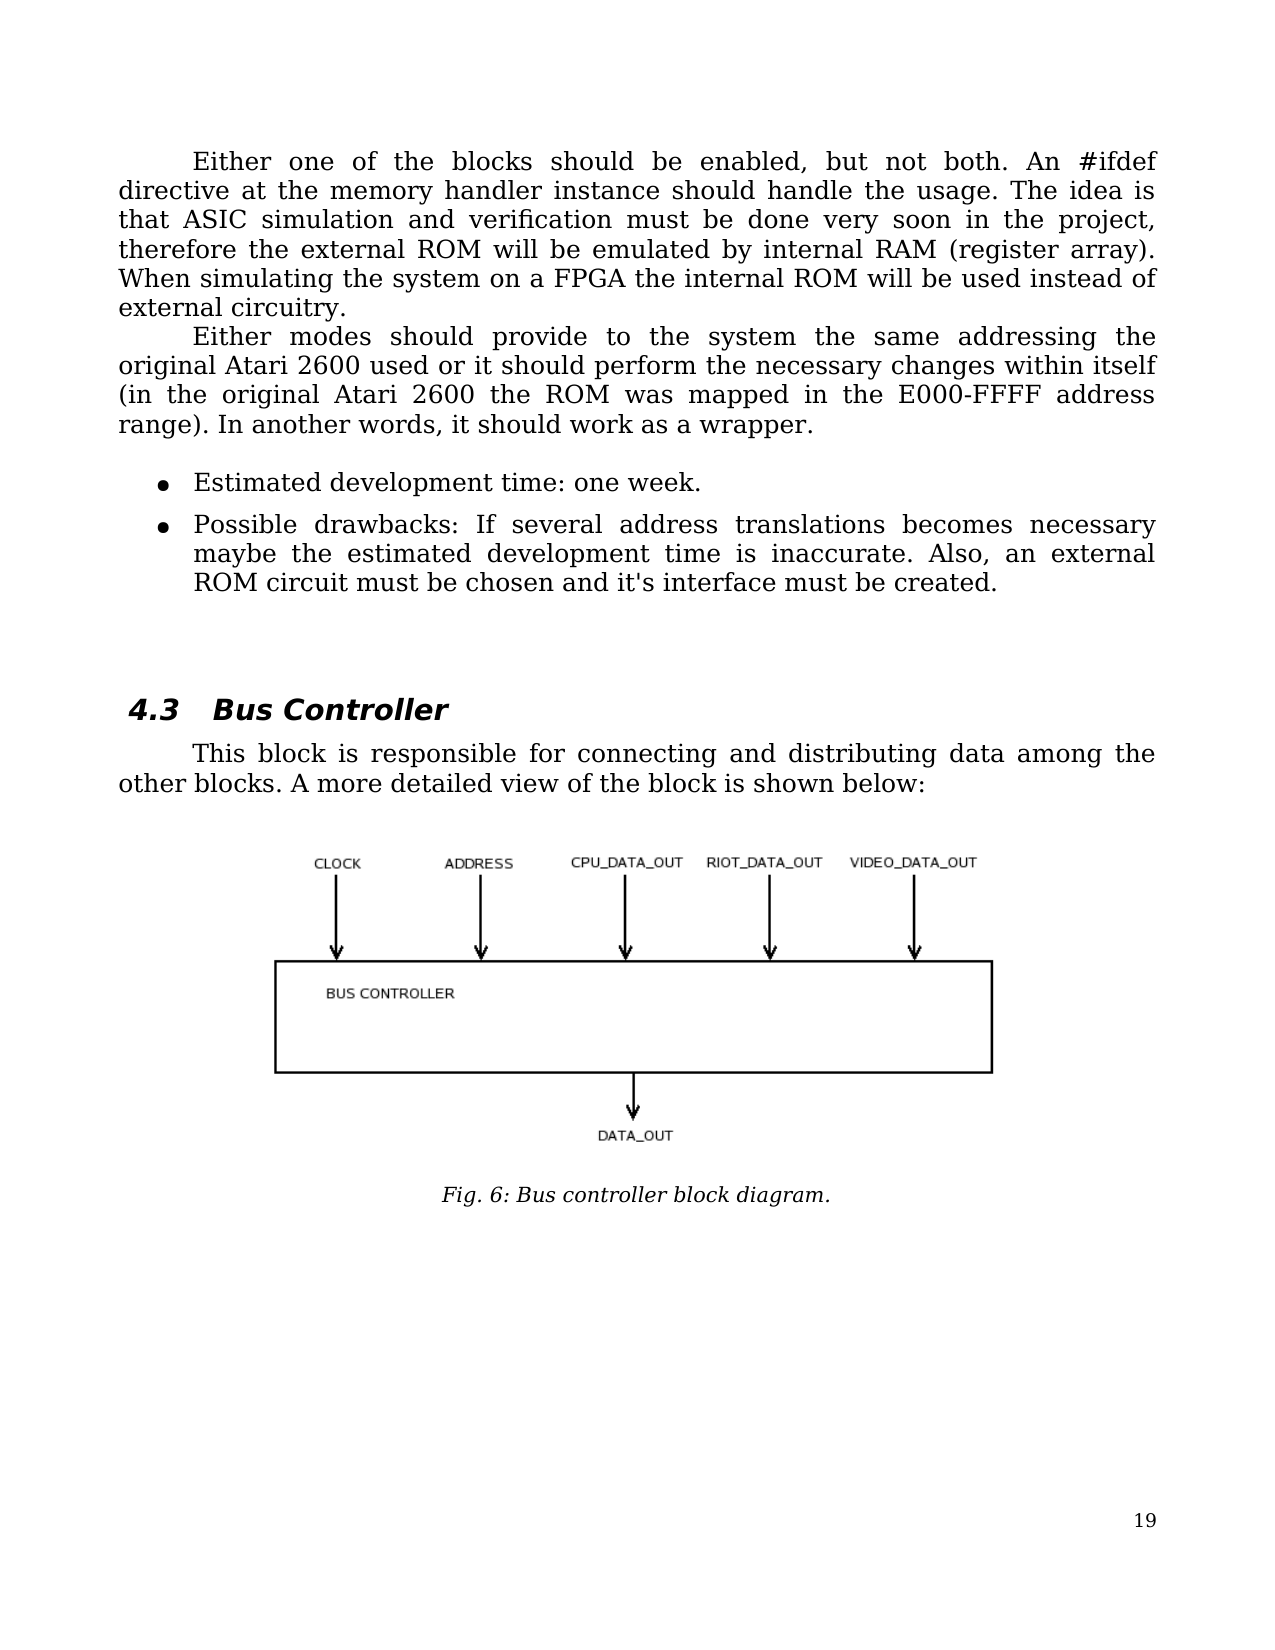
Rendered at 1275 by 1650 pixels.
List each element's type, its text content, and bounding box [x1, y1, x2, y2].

text Either one of the blocks should be enabled, but not both. An #ifdef directive at the memory handler instance should handle the usage. The idea is that ASIC simulation and verification must be done very soon in the project, therefore the external ROM will be emulated by internal RAM (register array). When simulating the system on a FPGA the internal ROM will be used instead of external circuitry. [118, 147, 1157, 322]
text Fig. 6: Bus controller block diagram. [162, 1183, 1112, 1207]
list Possible drawbacks: If several address translations becomes necessary maybe the estimated development time is inaccurate. Also, an external ROM circuit must be chosen and it's interface must be created. [156, 510, 1157, 597]
list Estimated development time: one week. [156, 468, 1157, 497]
picture [262, 839, 1013, 1158]
text This block is responsible for connecting and distributing data among the other blocks. A more detailed view of the block is shown below: [118, 739, 1157, 798]
subtitle Bus Controller [118, 693, 1157, 727]
text Either modes should provide to the system the same addressing the original Atari 2600 used or it should perform the necessary changes within itself (in the original Atari 2600 the ROM was mapped in the E000-FFFF address range). In another words, it should work as a wrapper. [118, 322, 1157, 439]
